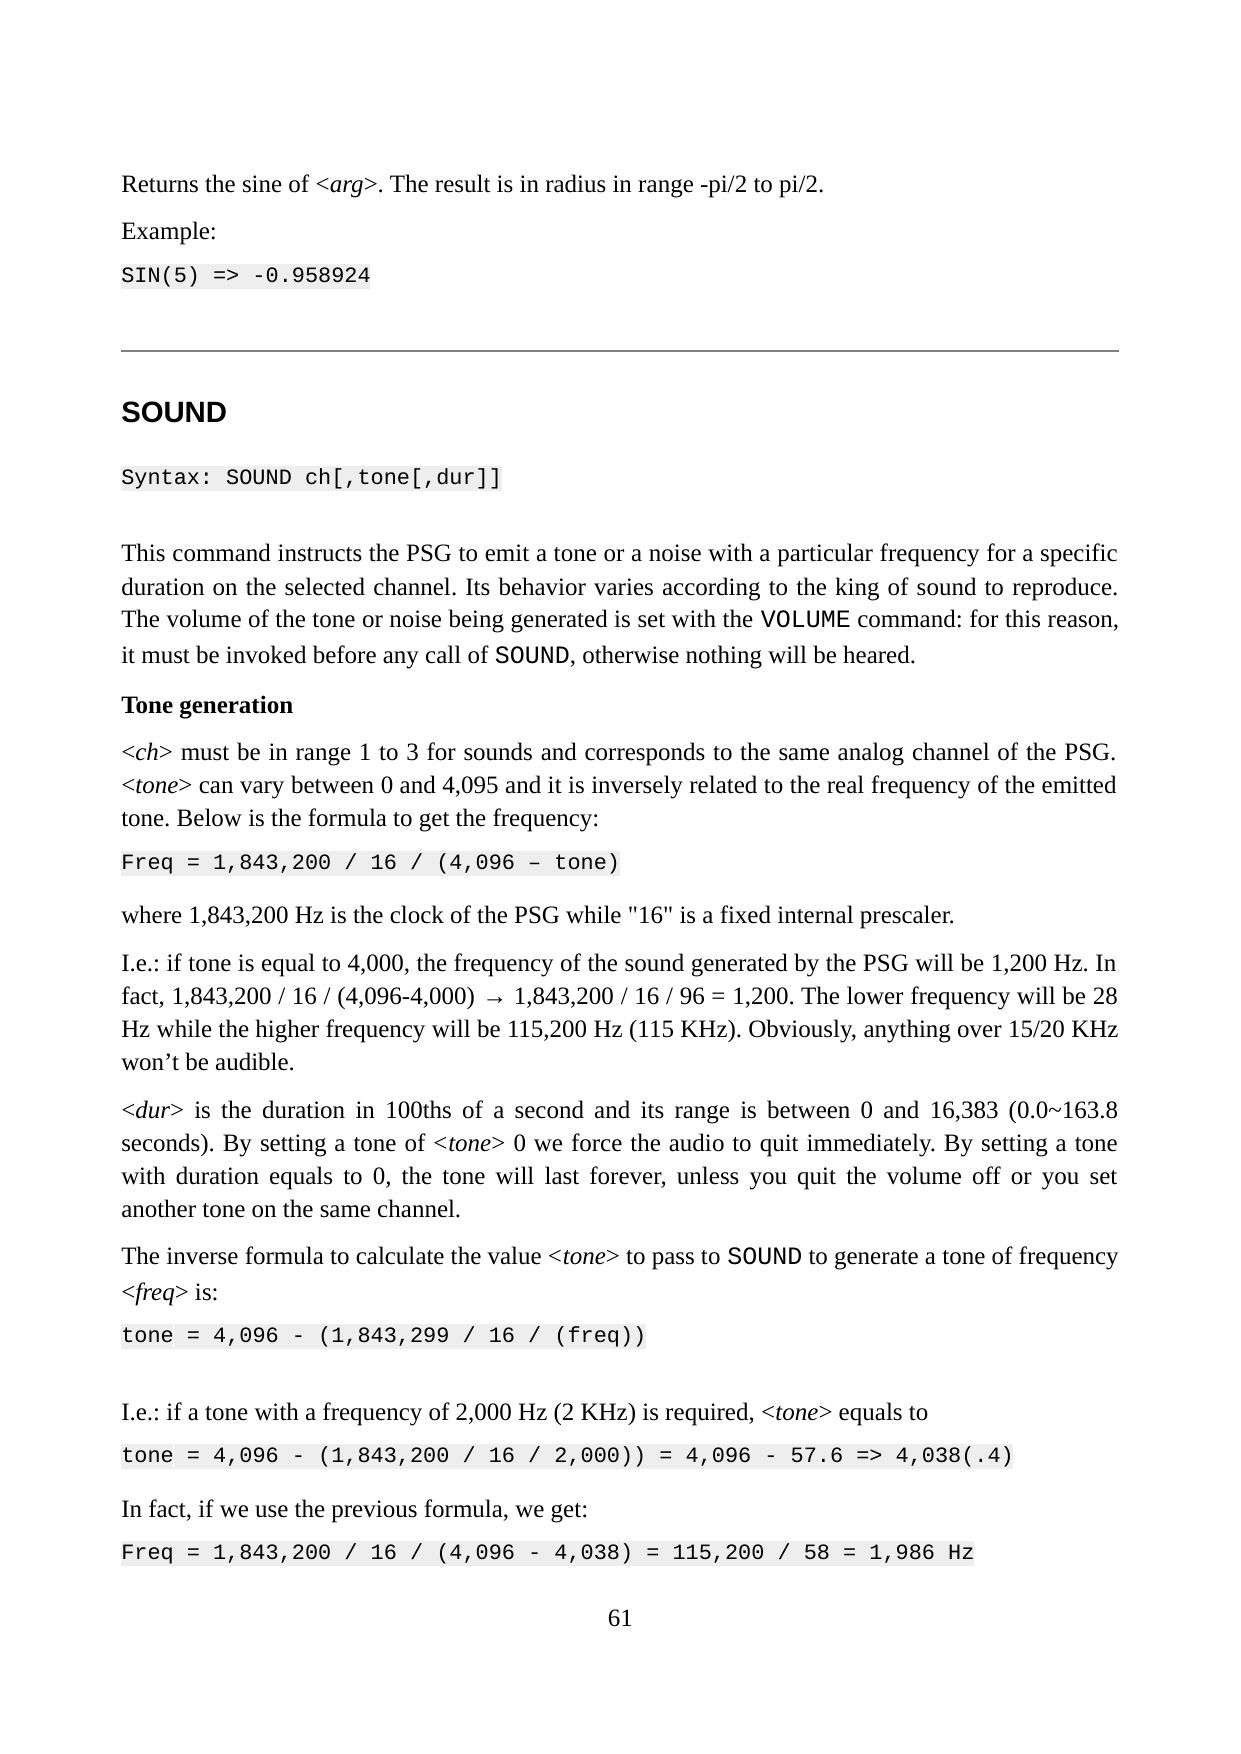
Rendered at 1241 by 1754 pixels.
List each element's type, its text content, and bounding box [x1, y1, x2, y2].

text The inverse formula to calculate the value <tone> to pass to SOUND to generate a tone of frequency <freq> is: [121, 1241, 1119, 1305]
text Freq = 1,843,200 / 16 / (4,096 – tone) [620, 851, 1119, 876]
text where 1,843,200 Hz is the clock of the PSG while "16" is a fixed internal prescaler. [121, 901, 1119, 929]
text This command instructs the PSG to emit a tone or a noise with a particular frequency for a specific duration on the selected channel. Its behavior varies according to the king of sound to reproduce. The volume of the tone or noise being generated is set with the VOLUME command: for this reason, it must be invoked before any call of SOUND, otherwise nothing will be heared. [121, 538, 1119, 671]
text Freq = 1,843,200 / 16 / (4,096 - 4,038) = 115,200 / 58 = 1,986 Hz [974, 1541, 1119, 1566]
text tone = 4,096 - (1,843,299 / 16 / (freq)) [121, 1324, 174, 1349]
text In fact, if we use the previous formula, we get: [121, 1494, 1119, 1522]
text I.e.: if tone is equal to 4,000, the frequency of the sound generated by the PSG will be 1,200 Hz. In fact, 1,843,200 / 16 / (4,096-4,000) → 1,843,200 / 16 / 96 = 1,200. The lower frequency will be 28 Hz while the higher frequency will be 115,200 Hz (115 KHz). Obviously, anything over 15/20 KHz won’t be audible. [121, 948, 1119, 1076]
text tone = 4,096 - (1,843,299 / 16 / (freq)) [646, 1324, 1119, 1349]
text SIN(5) => -0.958924 [370, 264, 1119, 289]
text Syntax: SOUND ch[,tone[,dur]] [502, 466, 1119, 491]
text Tone generation [121, 690, 1119, 718]
text I.e.: if a tone with a frequency of 2,000 Hz (2 KHz) is required, <tone> equals to [121, 1397, 1119, 1425]
text <dur> is the duration in 100ths of a second and its range is between 0 and 16,383 (0.0~163.8 seconds). By setting a tone of <tone> 0 we force the audio to quit immediately. By setting a tone with duration equals to 0, the tone will last forever, unless you quit the volume off or you set another tone on the same channel. [121, 1095, 1119, 1223]
text tone = 4,096 - (1,843,200 / 16 / 2,000)) = 4,096 - 57.6 => 4,038(.4) [1013, 1444, 1119, 1469]
text <ch> must be in range 1 to 3 for sounds and corresponds to the same analog channel of the PSG. <tone> can vary between 0 and 4,095 and it is inversely related to the real frequency of the emitted tone. Below is the formula to get the frequency: [121, 737, 1119, 832]
subtitle SOUND [121, 395, 1119, 429]
text Example: [121, 216, 1119, 245]
text Returns the sine of <arg>. The result is in radius in range -pi/2 to pi/2. [121, 169, 1119, 197]
